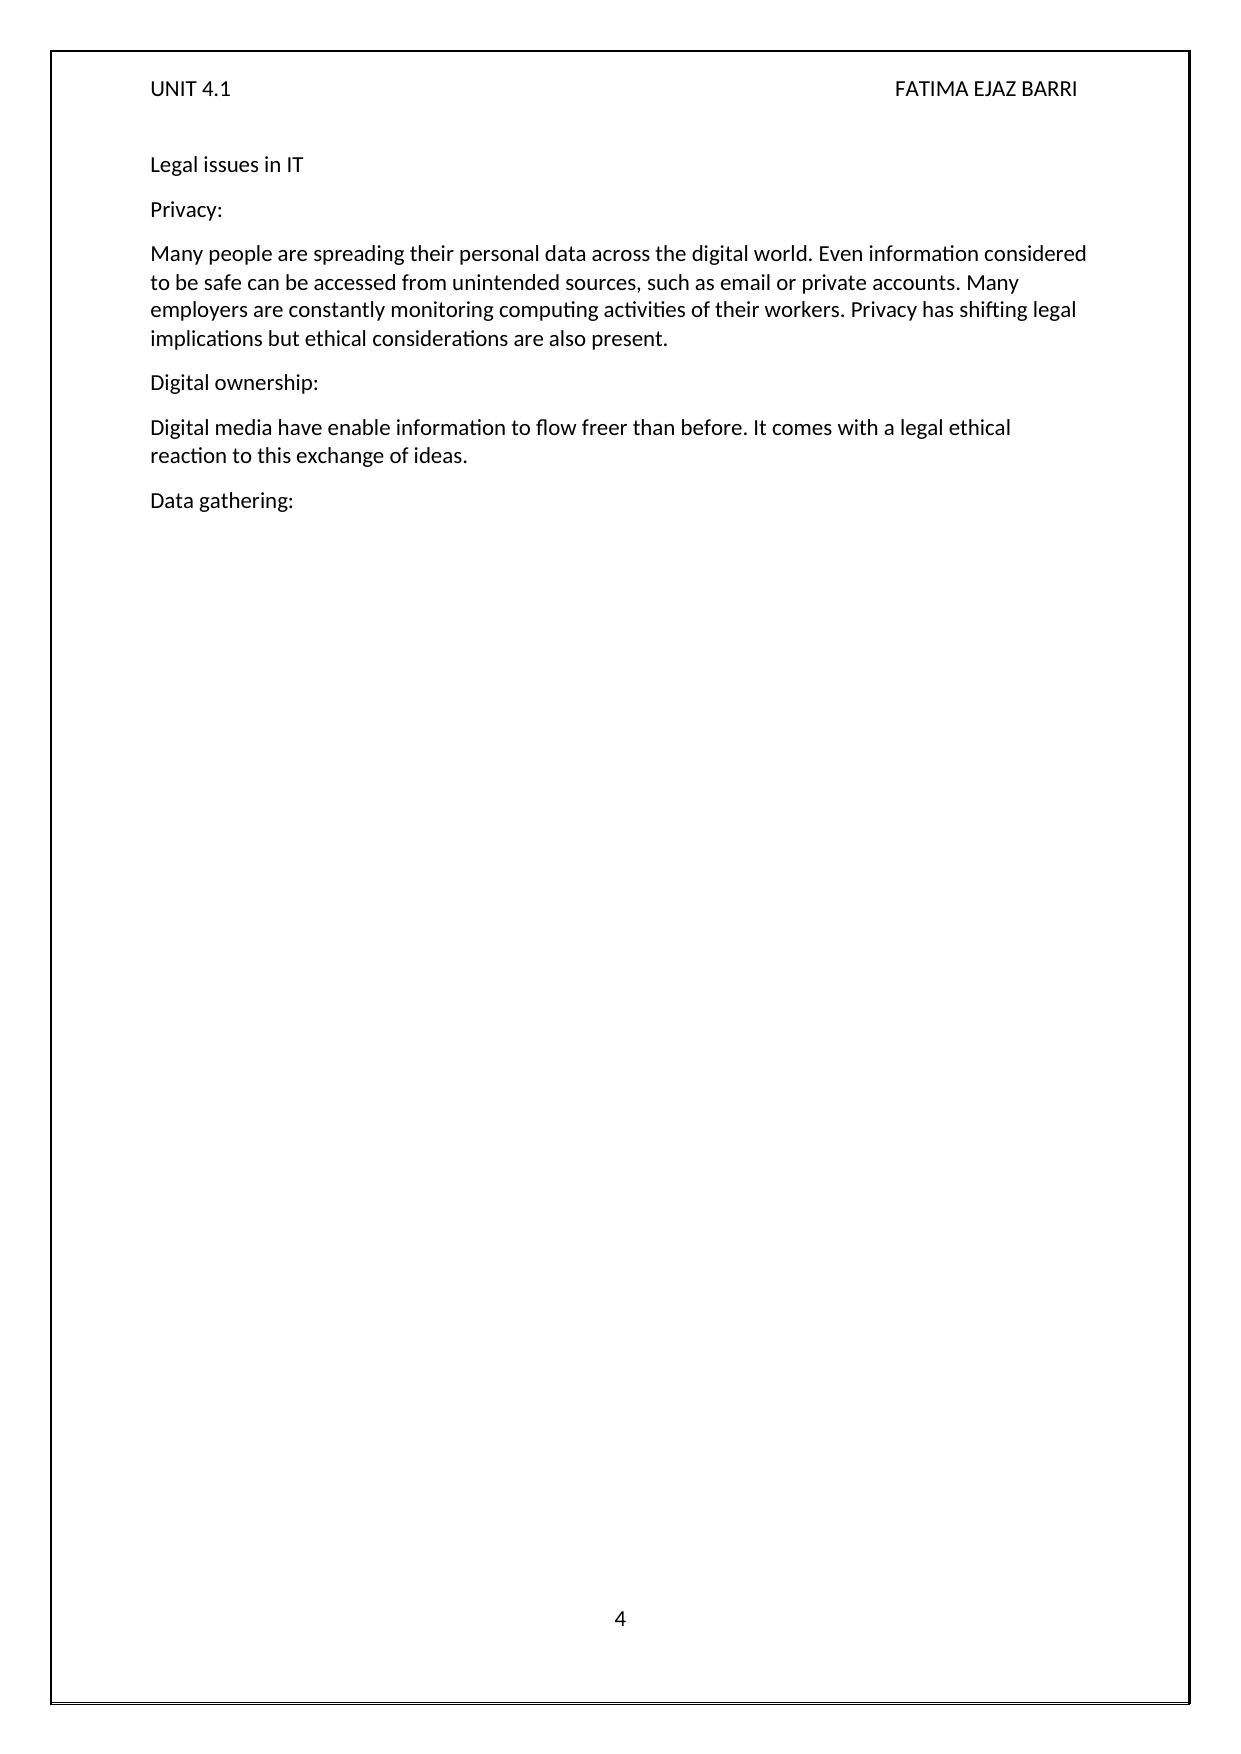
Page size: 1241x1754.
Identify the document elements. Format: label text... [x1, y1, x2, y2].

text Digital ownership: [150, 368, 1090, 396]
text Privacy: [150, 195, 1090, 223]
text Legal issues in IT [150, 150, 1090, 178]
text Many people are spreading their personal data across the digital world. Even information considered to be safe can be accessed from unintended sources, such as email or private accounts. Many employers are constantly monitoring computing activities of their workers. Privacy has shifting legal implications but ethical considerations are also present. [150, 239, 1090, 352]
text Digital media have enable information to flow freer than before. It comes with a legal ethical reaction to this exchange of ideas. [150, 413, 1090, 469]
text Data gathering: [150, 486, 1090, 514]
